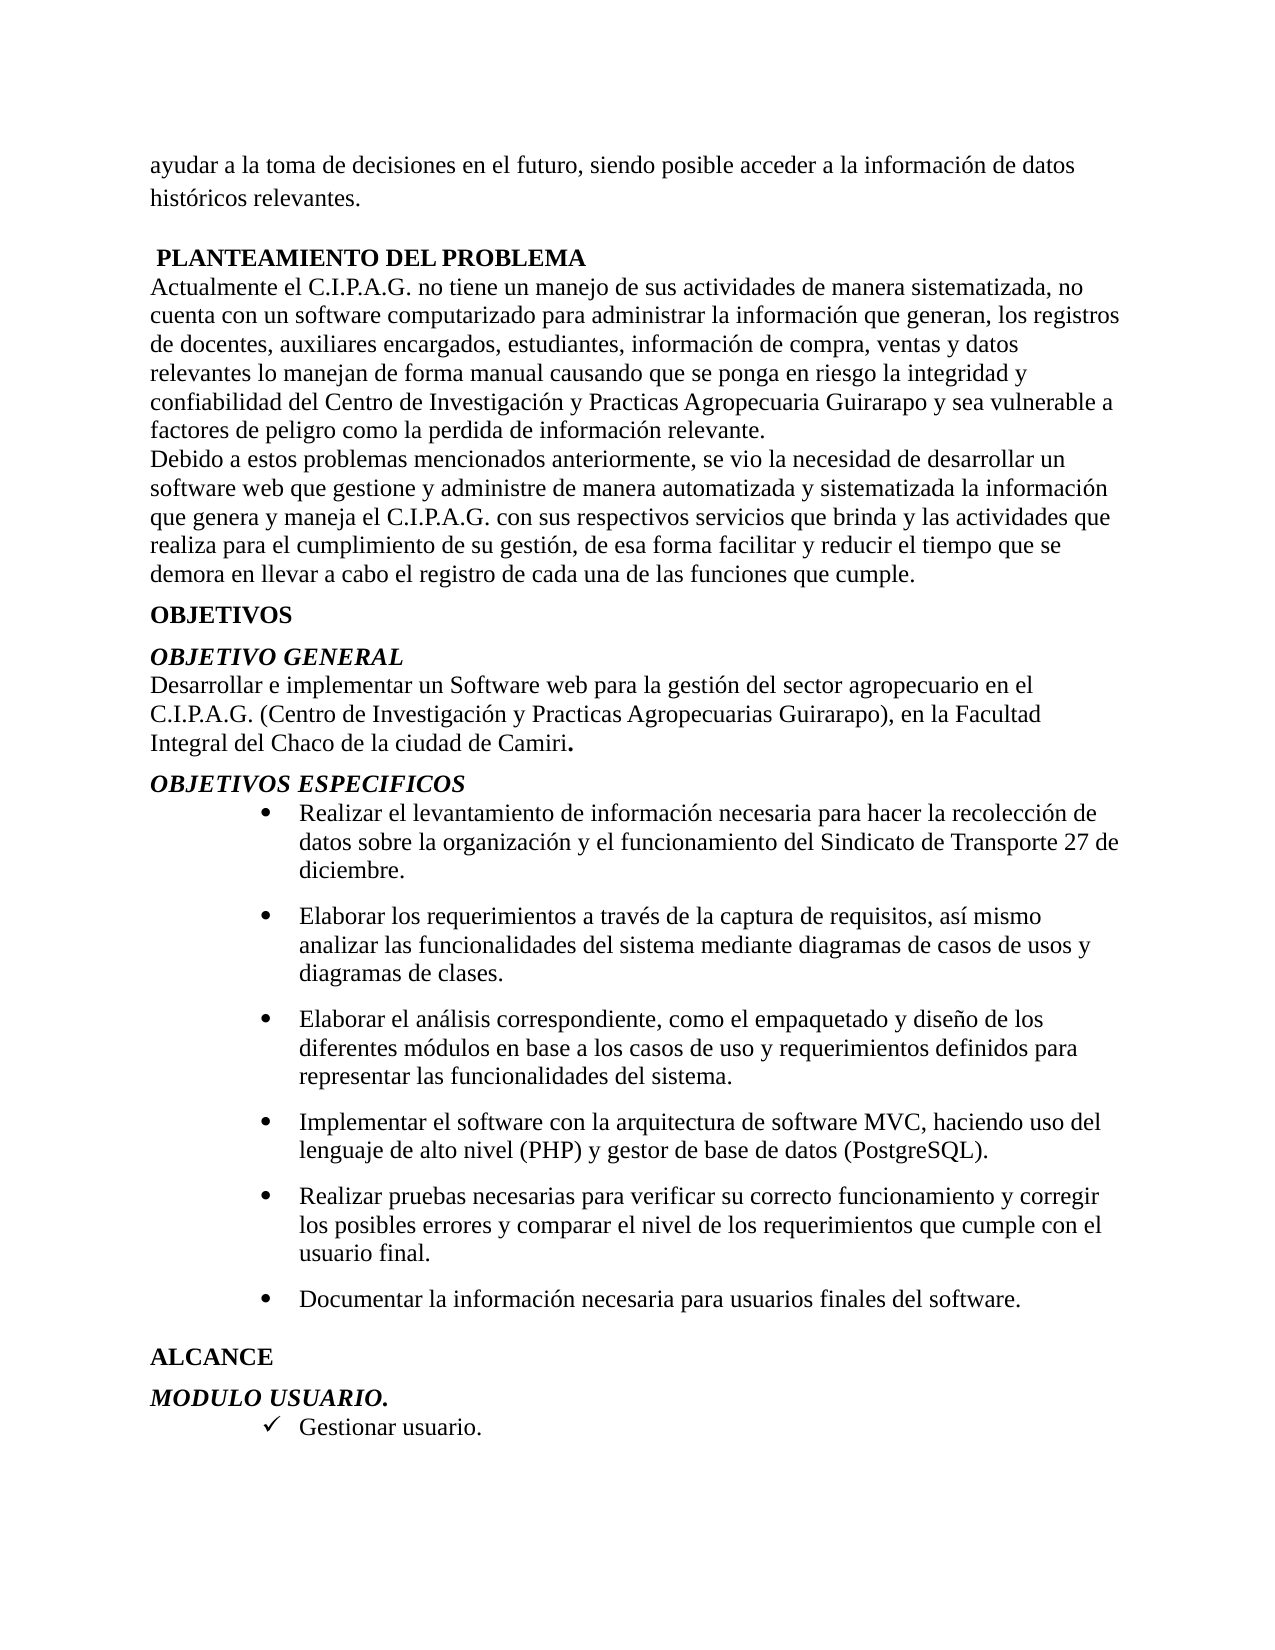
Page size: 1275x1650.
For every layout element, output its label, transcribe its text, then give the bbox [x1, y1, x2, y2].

subtitle OBJETIVOS [150, 601, 1125, 629]
list Elaborar el análisis correspondiente, como el empaquetado y diseño de los diferentes módulos en base a los casos de uso y requerimientos definidos para representar las funcionalidades del sistema. [261, 1004, 1125, 1090]
text Actualmente el C.I.P.A.G. no tiene un manejo de sus actividades de manera sistematizada, no cuenta con un software computarizado para administrar la información que generan, los registros de docentes, auxiliares encargados, estudiantes, información de compra, ventas y datos relevantes lo manejan de forma manual causando que se ponga en riesgo la integridad y confiabilidad del Centro de Investigación y Practicas Agropecuaria Guirarapo y sea vulnerable a factores de peligro como la perdida de información relevante. [150, 272, 1125, 444]
list Realizar el levantamiento de información necesaria para hacer la recolección de datos sobre la organización y el funcionamiento del Sindicato de Transporte 27 de diciembre. [261, 798, 1125, 884]
text Debido a estos problemas mencionados anteriormente, se vio la necesidad de desarrollar un software web que gestione y administre de manera automatizada y sistematizada la información que genera y maneja el C.I.P.A.G. con sus respectivos servicios que brinda y las actividades que realiza para el cumplimiento de su gestión, de esa forma facilitar y reducir el tiempo que se demora en llevar a cabo el registro de cada una de las funciones que cumple. [150, 444, 1125, 588]
subtitle ALCANCE [150, 1342, 1125, 1371]
list Gestionar usuario. [261, 1412, 1125, 1441]
subtitle OBJETIVO GENERAL [150, 642, 1125, 671]
list Elaborar los requerimientos a través de la captura de requisitos, así mismo analizar las funcionalidades del sistema mediante diagramas de casos de usos y diagramas de clases. [261, 901, 1125, 987]
list Realizar pruebas necesarias para verificar su correcto funcionamiento y corregir los posibles errores y comparar el nivel de los requerimientos que cumple con el usuario final. [261, 1181, 1125, 1267]
text ayudar a la toma de decisiones en el futuro, siendo posible acceder a la información de datos históricos relevantes. [150, 150, 1125, 212]
subtitle OBJETIVOS ESPECIFICOS [150, 769, 1125, 798]
subtitle Modulo Usuario. [150, 1383, 1125, 1412]
text Desarrollar e implementar un Software web para la gestión del sector agropecuario en el C.I.P.A.G. (Centro de Investigación y Practicas Agropecuarias Guirarapo), en la Facultad Integral del Chaco de la ciudad de Camiri. [150, 671, 1125, 757]
subtitle Planteamiento del problema [150, 243, 1125, 272]
list Implementar el software con la arquitectura de software MVC, haciendo uso del lenguaje de alto nivel (PHP) y gestor de base de datos (PostgreSQL). [261, 1107, 1125, 1164]
list Documentar la información necesaria para usuarios finales del software. [261, 1284, 1125, 1313]
